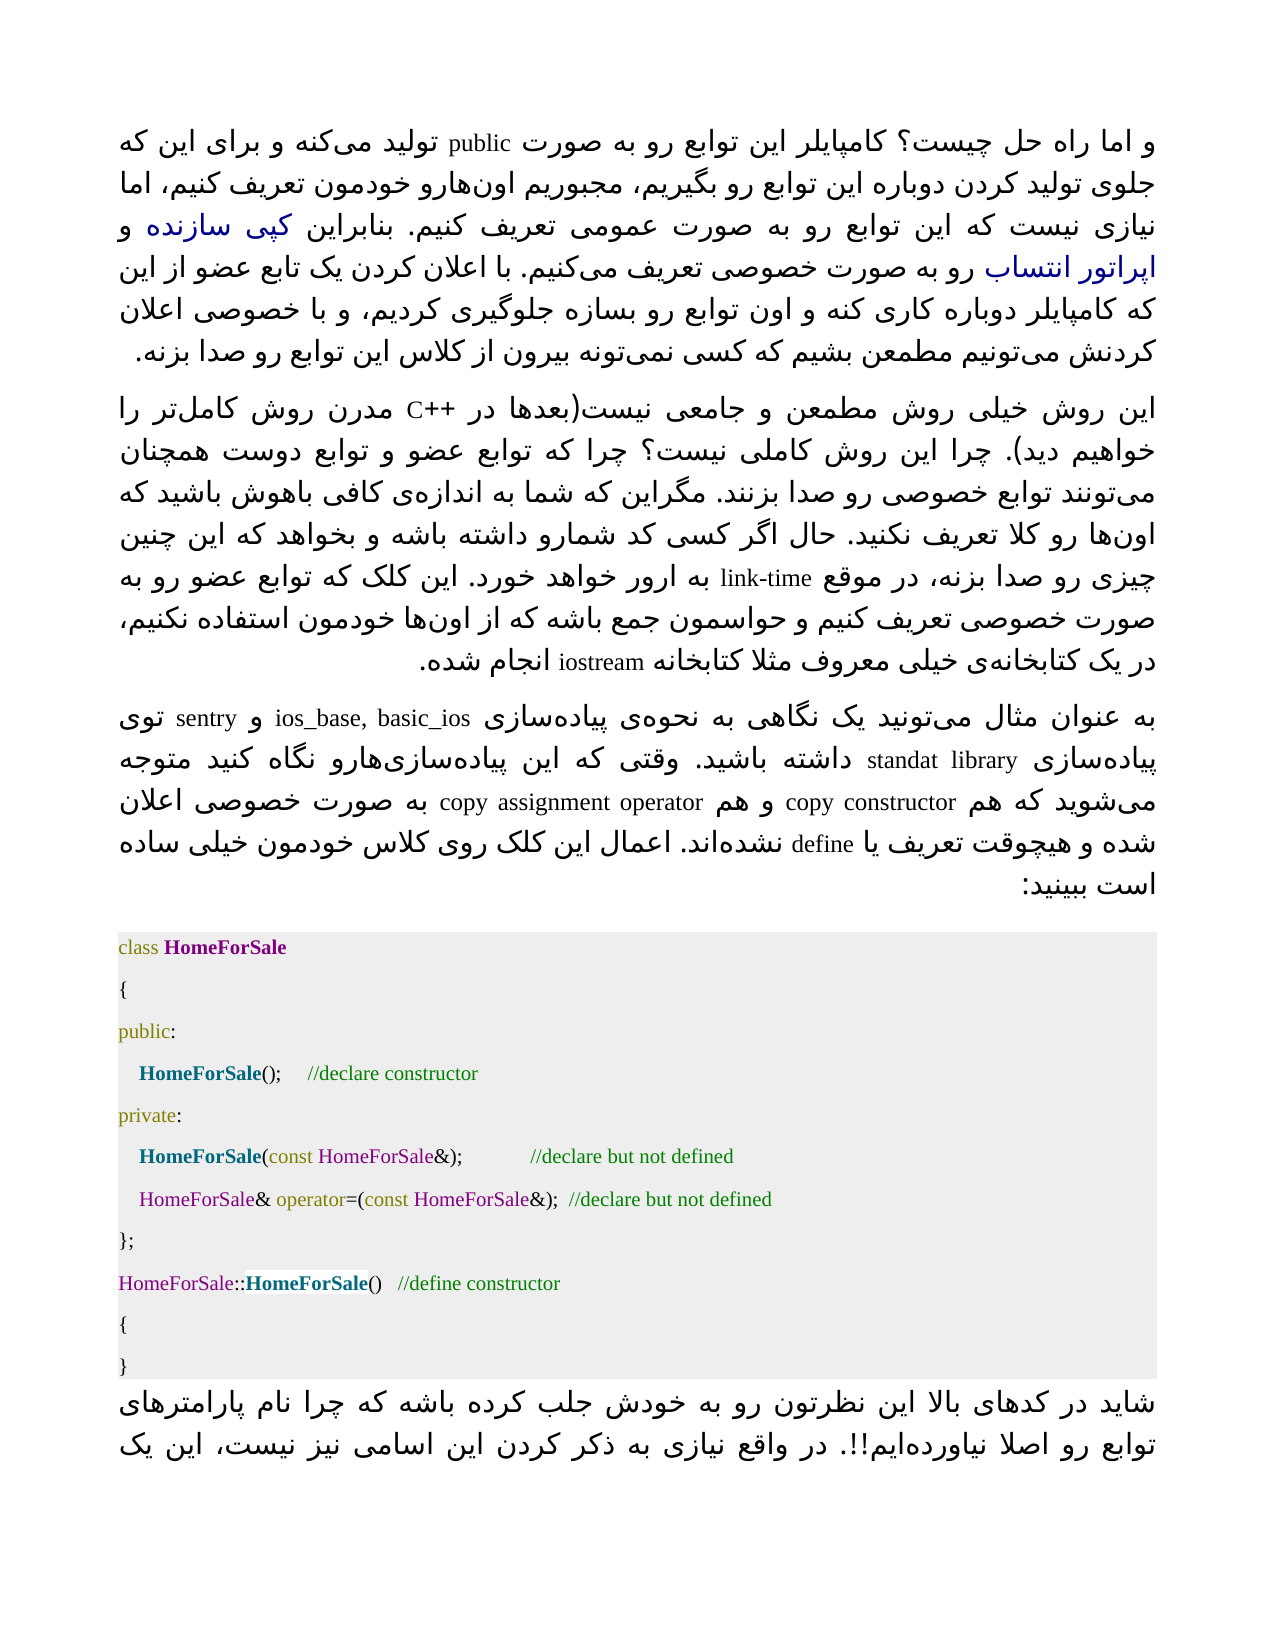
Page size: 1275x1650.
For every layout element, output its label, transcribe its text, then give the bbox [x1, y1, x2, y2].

text class HomeForSale [118, 932, 1157, 959]
text }; [118, 1226, 1157, 1253]
text این روش خیلی روش مطمعن و جامعی نیست(بعد‌ها در ++C مدرن روش کامل‌تر را خواهیم دید). چرا این روش کاملی نیست؟ چرا که توابع عضو و توابع دوست همچنان می‌تونند توابع خصوصی رو صدا بزنند. مگر‌این که شما به اندازه‌ی کافی باهوش باشید که اون‌ها رو کلا تعریف نکنید. حال اگر کسی کد شمارو داشته باشه و بخواهد که این چنین چیزی رو صدا بزنه، در موقع link-time به ارور خواهد خورد. این کلک که توابع عضو رو به صورت خصوصی تعریف کنیم و حواسمون جمع باشه که از اون‌ها خودمون استفاده نکنیم، در یک کتابخانه‌ی خیلی معروف مثلا کتابخانه‌ iostream انجام شده. [118, 384, 1157, 678]
text و اما راه حل چیست؟ کامپایلر این توابع رو به صورت public تولید می‌کنه و برای این که جلوی تولید کردن دوباره این توابع رو بگیریم، مجبوریم اون‌هارو خودمون تعریف کنیم، اما نیازی نیست که این توابع رو به صورت عمومی تعریف کنیم. بنابراین کپی سازنده و اپراتور انتساب رو به صورت خصوصی تعریف می‌کنیم. با اعلان کردن یک تابع عضو از این که کامپایلر دوباره کاری کنه و اون توابع رو بسازه جلوگیری کردیم، و با خصوصی اعلان کردنش می‌تونیم مطمعن بشیم که کسی نمی‌تونه بیرون از کلاس این توابع رو صدا بزنه. [118, 118, 1157, 370]
text HomeForSale& operator=(const HomeForSale&); //declare but not defined [118, 1184, 1157, 1211]
text { [118, 974, 1157, 1001]
text HomeForSale::HomeForSale() //define constructor [118, 1268, 1157, 1295]
text { [118, 1310, 1157, 1337]
text به عنوان مثال می‌تونید یک نگاهی به نحوه‌ی پیاده‌سازی ios_base, basic_ios و sentry توی پیاده‌سازی standat library داشته باشید. وقتی که این پیاده‌سازی‌هارو نگاه کنید متوجه می‌شوید که هم copy constructor و هم copy assignment operator به صورت خصوصی اعلان شده و هیچوقت تعریف یا define نشده‌اند. اعمال این کلک روی کلاس خودمون خیلی ساده است ببینید: [118, 693, 1157, 903]
text HomeForSale(const HomeForSale&); //declare but not defined [118, 1142, 1157, 1169]
text شاید در کد‌های بالا این نظرتون رو به خودش جلب کرده باشه که چرا نام پارامتر‌های توابع رو اصلا نیاورده‌ایم!!. در واقع نیازی به ذکر کردن این اسامی نیز نیست، این یک توافق عمومی توی زبان هست. چون این توابع اصلا قرار نیست که پیاده‌سازی بشن، پس چه نیازی به ذکر کردن اسامی پارامتر‌ها هست؟ [118, 1379, 1157, 1463]
text private: [118, 1100, 1157, 1127]
text } [118, 1352, 1157, 1379]
text HomeForSale(); //declare constructor [118, 1058, 1157, 1085]
text public: [118, 1016, 1157, 1043]
